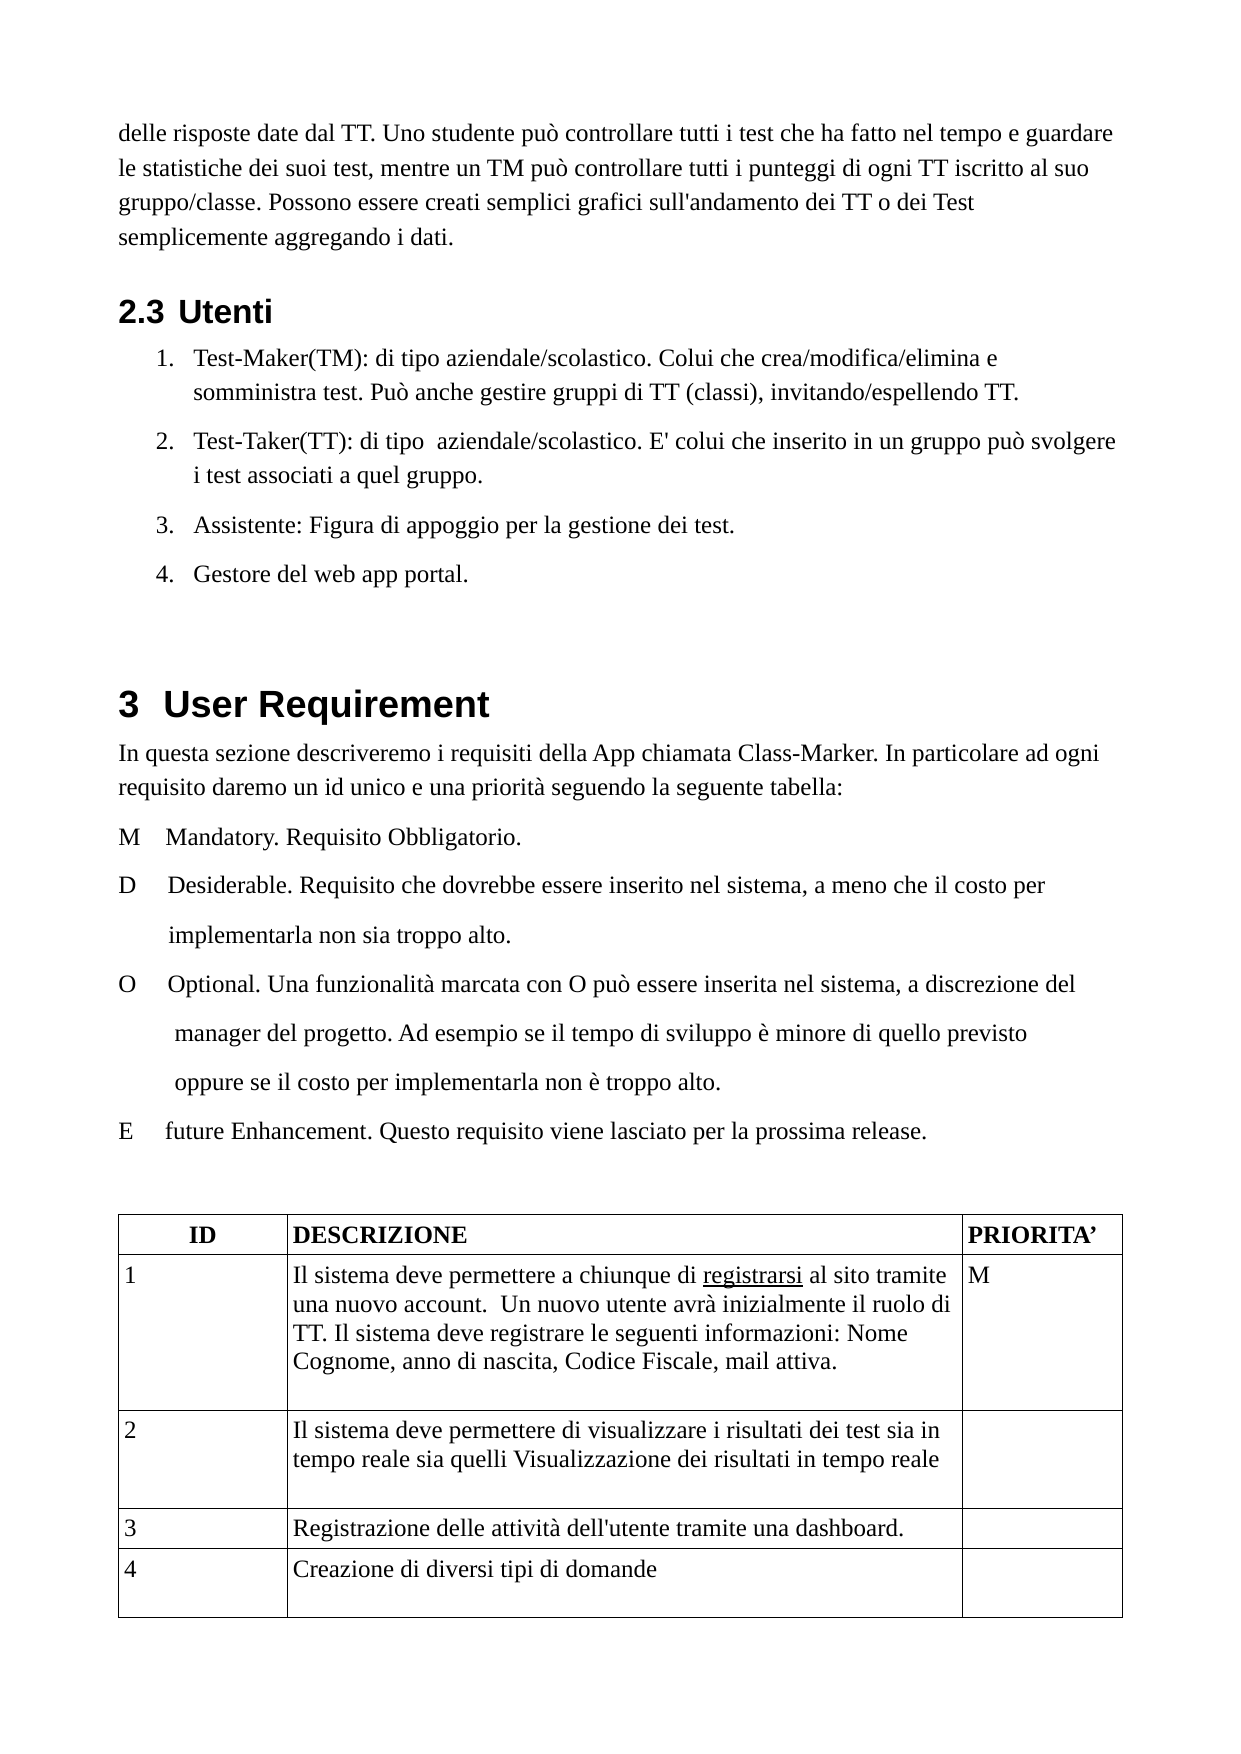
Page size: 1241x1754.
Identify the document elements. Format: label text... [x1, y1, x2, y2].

subtitle Utenti [118, 291, 1122, 330]
table_cell [963, 1509, 1122, 1548]
table_cell 1 [119, 1255, 287, 1410]
table_cell 3 [119, 1509, 287, 1548]
list Gestore del web app portal. [156, 559, 1122, 587]
text implementarla non sia troppo alto. [118, 920, 1122, 948]
text oppure se il costo per implementarla non è troppo alto. [118, 1067, 1122, 1096]
text In questa sezione descriveremo i requisiti della App chiamata Class-Marker. In particolare ad ogni requisito daremo un id unico e una priorità seguendo la seguente tabella: [118, 738, 1122, 801]
table_cell 2 [119, 1411, 287, 1507]
table_header DESCRIZIONE [288, 1215, 962, 1254]
list Test-Taker(TT): di tipo aziendale/scolastico. E' colui che inserito in un gruppo può svolgere i test associati a quel gruppo. [156, 426, 1122, 489]
table_cell 4 [119, 1549, 287, 1617]
table_cell [963, 1549, 1122, 1617]
text D Desiderable. Requisito che dovrebbe essere inserito nel sistema, a meno che il costo per [118, 871, 1122, 899]
subtitle User Requirement [118, 682, 1122, 726]
text M Mandatory. Requisito Obbligatorio. [118, 822, 1122, 850]
table_cell [963, 1411, 1122, 1507]
text manager del progetto. Ad esempio se il tempo di sviluppo è minore di quello previsto [118, 1018, 1122, 1047]
table_cell Il sistema deve permettere di visualizzare i risultati dei test sia in tempo reale sia quelli Visualizzazione dei risultati in tempo reale [288, 1411, 962, 1507]
list Assistente: Figura di appoggio per la gestione dei test. [156, 510, 1122, 538]
table_cell Creazione di diversi tipi di domande [288, 1549, 962, 1617]
text E future Enhancement. Questo requisito viene lasciato per la prossima release. [118, 1116, 1122, 1145]
table_cell M [963, 1255, 1122, 1410]
table_header ID [119, 1215, 287, 1254]
list Test-Maker(TM): di tipo aziendale/scolastico. Colui che crea/modifica/elimina e somministra test. Può anche gestire gruppi di TT (classi), invitando/espellendo TT. [156, 343, 1122, 406]
text delle risposte date dal TT. Uno studente può controllare tutti i test che ha fatto nel tempo e guardare le statistiche dei suoi test, mentre un TM può controllare tutti i punteggi di ogni TT iscritto al suo gruppo/classe. Possono essere creati semplici grafici sull'andamento dei TT o dei Test semplicemente aggregando i dati. [118, 118, 1122, 250]
table_cell Registrazione delle attività dell'utente tramite una dashboard. [288, 1509, 962, 1548]
text O Optional. Una funzionalità marcata con O può essere inserita nel sistema, a discrezione del [118, 969, 1122, 997]
table_cell Il sistema deve permettere a chiunque di registrarsi al sito tramite una nuovo account. Un nuovo utente avrà inizialmente il ruolo di TT. Il sistema deve registrare le seguenti informazioni: Nome Cognome, anno di nascita, Codice Fiscale, mail attiva. [288, 1255, 962, 1410]
table_header PRIORITA’ [963, 1215, 1122, 1254]
